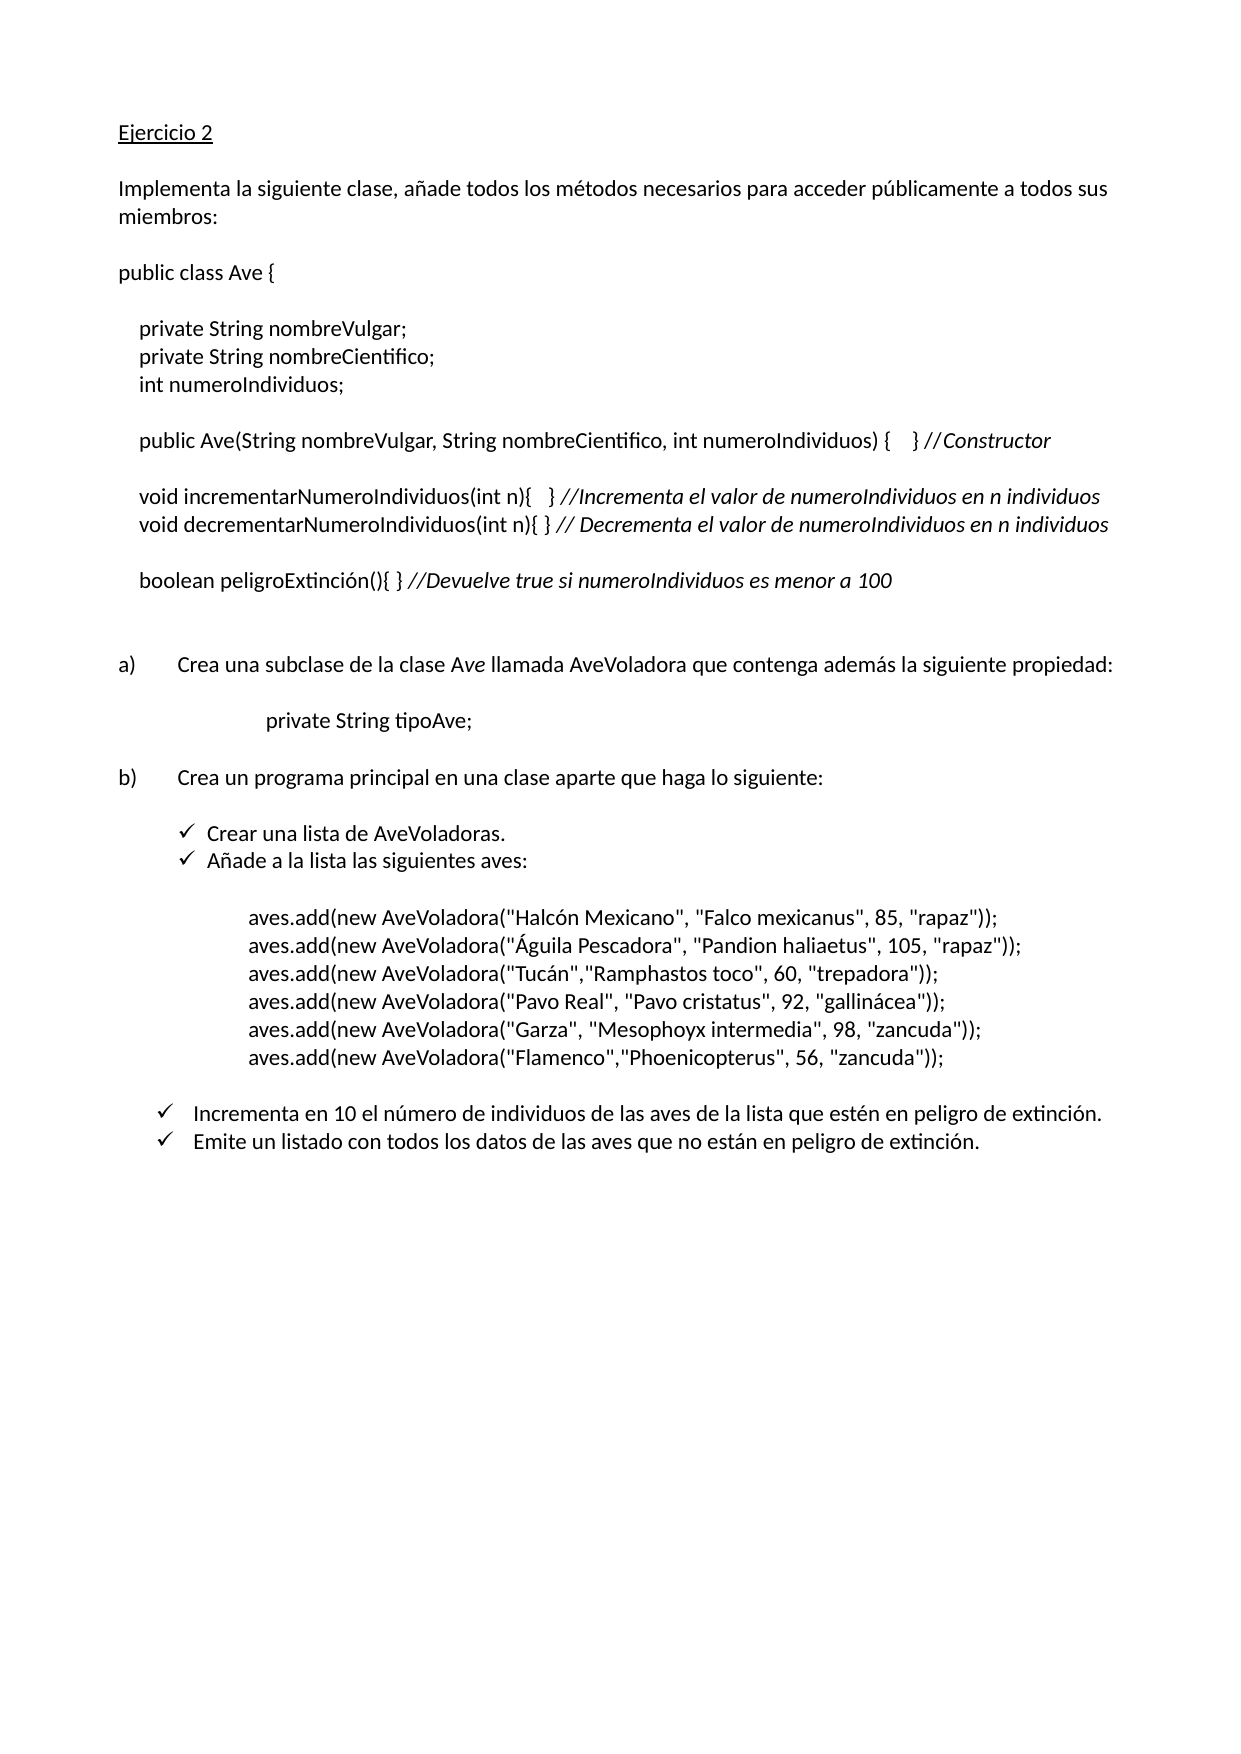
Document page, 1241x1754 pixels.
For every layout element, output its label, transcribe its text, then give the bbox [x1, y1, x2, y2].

list Añade a la lista las siguientes aves: [177, 847, 1122, 875]
text Implementa la siguiente clase, añade todos los métodos necesarios para acceder públicamente a todos sus miembros: [118, 174, 1122, 230]
text aves.add(new AveVoladora("Pavo Real", "Pavo cristatus", 92, "gallinácea")); [207, 987, 1122, 1015]
list Crea un programa principal en una clase aparte que haga lo siguiente: [118, 763, 1122, 791]
text public Ave(String nombreVulgar, String nombreCientifico, int numeroIndividuos) { } //Constructor [118, 426, 1122, 454]
text aves.add(new AveVoladora("Tucán","Ramphastos toco", 60, "trepadora")); [207, 959, 1122, 987]
text int numeroIndividuos; [118, 370, 1122, 398]
list Incrementa en 10 el número de individuos de las aves de la lista que estén en peligro de extinción. [156, 1099, 1122, 1127]
text Ejercicio 2 [118, 118, 1122, 146]
text aves.add(new AveVoladora("Águila Pescadora", "Pandion haliaetus", 105, "rapaz")); [207, 931, 1122, 959]
text private String tipoAve; [266, 707, 1122, 734]
text aves.add(new AveVoladora("Flamenco","Phoenicopterus", 56, "zancuda")); [207, 1043, 1122, 1071]
text void incrementarNumeroIndividuos(int n){ } //Incrementa el valor de numeroIndividuos en n individuos [118, 482, 1122, 510]
list Emite un listado con todos los datos de las aves que no están en peligro de extinción. [156, 1127, 1122, 1155]
text void decrementarNumeroIndividuos(int n){ } // Decrementa el valor de numeroIndividuos en n individuos [118, 510, 1122, 538]
text boolean peligroExtinción(){ } //Devuelve true si numeroIndividuos es menor a 100 [118, 566, 1122, 594]
text private String nombreCientifico; [118, 342, 1122, 370]
text private String nombreVulgar; [118, 314, 1122, 342]
list Crea una subclase de la clase Ave llamada AveVoladora que contenga además la siguiente propiedad: [118, 651, 1122, 678]
text aves.add(new AveVoladora("Garza", "Mesophoyx intermedia", 98, "zancuda")); [207, 1015, 1122, 1043]
list Crear una lista de AveVoladoras. [177, 819, 1122, 847]
text aves.add(new AveVoladora("Halcón Mexicano", "Falco mexicanus", 85, "rapaz")); [207, 903, 1122, 931]
text public class Ave { [118, 258, 1122, 286]
